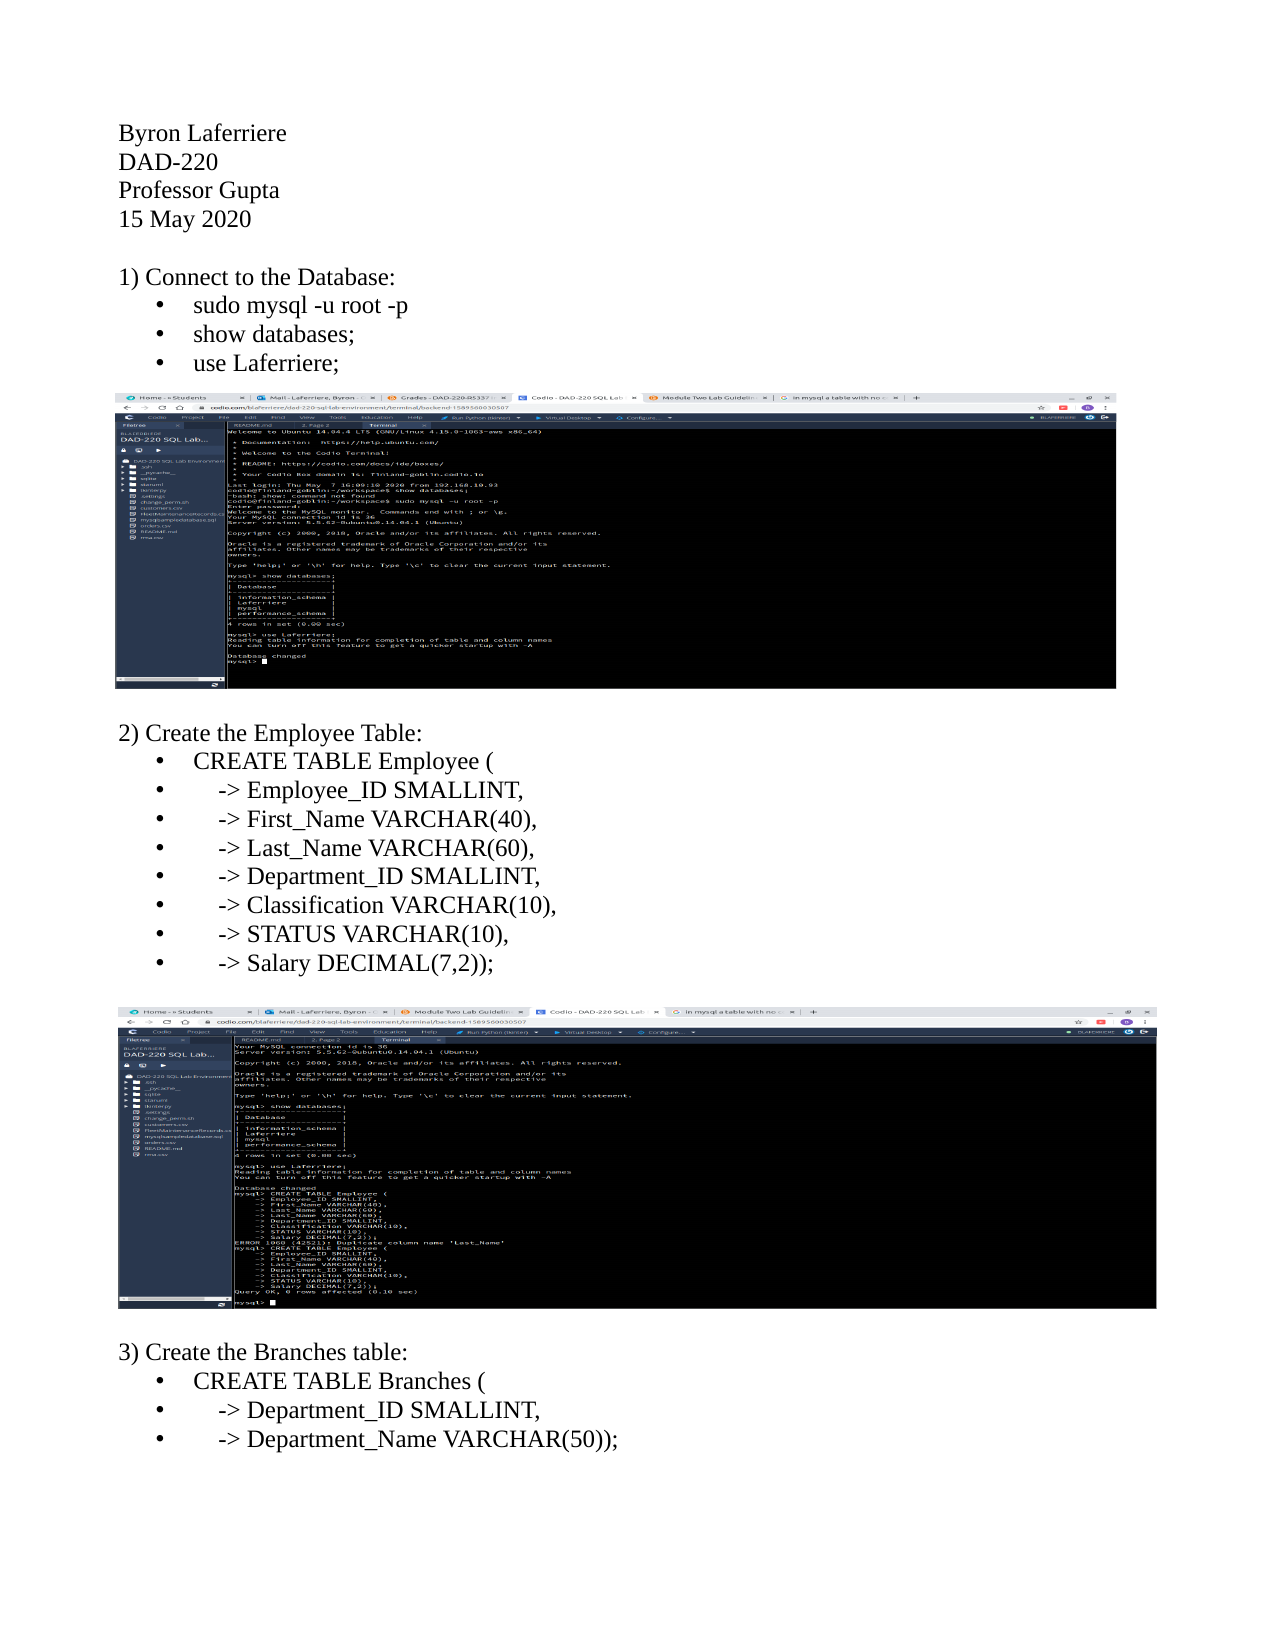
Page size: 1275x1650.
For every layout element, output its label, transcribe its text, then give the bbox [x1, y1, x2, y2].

list -> Employee_ID SMALLINT, [156, 775, 1157, 804]
picture [115, 393, 1117, 689]
list -> First_Name VARCHAR(40), [156, 804, 1157, 833]
list -> Department_Name VARCHAR(50)); [156, 1424, 1157, 1452]
text 15 May 2020 [118, 204, 1157, 233]
list CREATE TABLE Branches ( [156, 1366, 1157, 1395]
text DAD-220 [118, 147, 1157, 176]
text Professor Gupta [118, 176, 1157, 204]
list CREATE TABLE Employee ( [156, 746, 1157, 775]
list -> Salary DECIMAL(7,2)); [156, 948, 1157, 976]
list show databases; [156, 319, 1157, 348]
text 1) Connect to the Database: [118, 262, 1157, 291]
list -> Department_ID SMALLINT, [156, 1395, 1157, 1424]
list sudo mysql -u root -p [156, 291, 1157, 319]
text Byron Laferriere [118, 118, 1157, 147]
list -> STATUS VARCHAR(10), [156, 919, 1157, 948]
list use Laferriere; [156, 348, 1157, 377]
picture [118, 1007, 1157, 1309]
text 2) Create the Employee Table: [118, 718, 1157, 746]
list -> Last_Name VARCHAR(60), [156, 833, 1157, 861]
text 3) Create the Branches table: [118, 1337, 1157, 1366]
list -> Classification VARCHAR(10), [156, 890, 1157, 919]
list -> Department_ID SMALLINT, [156, 861, 1157, 890]
